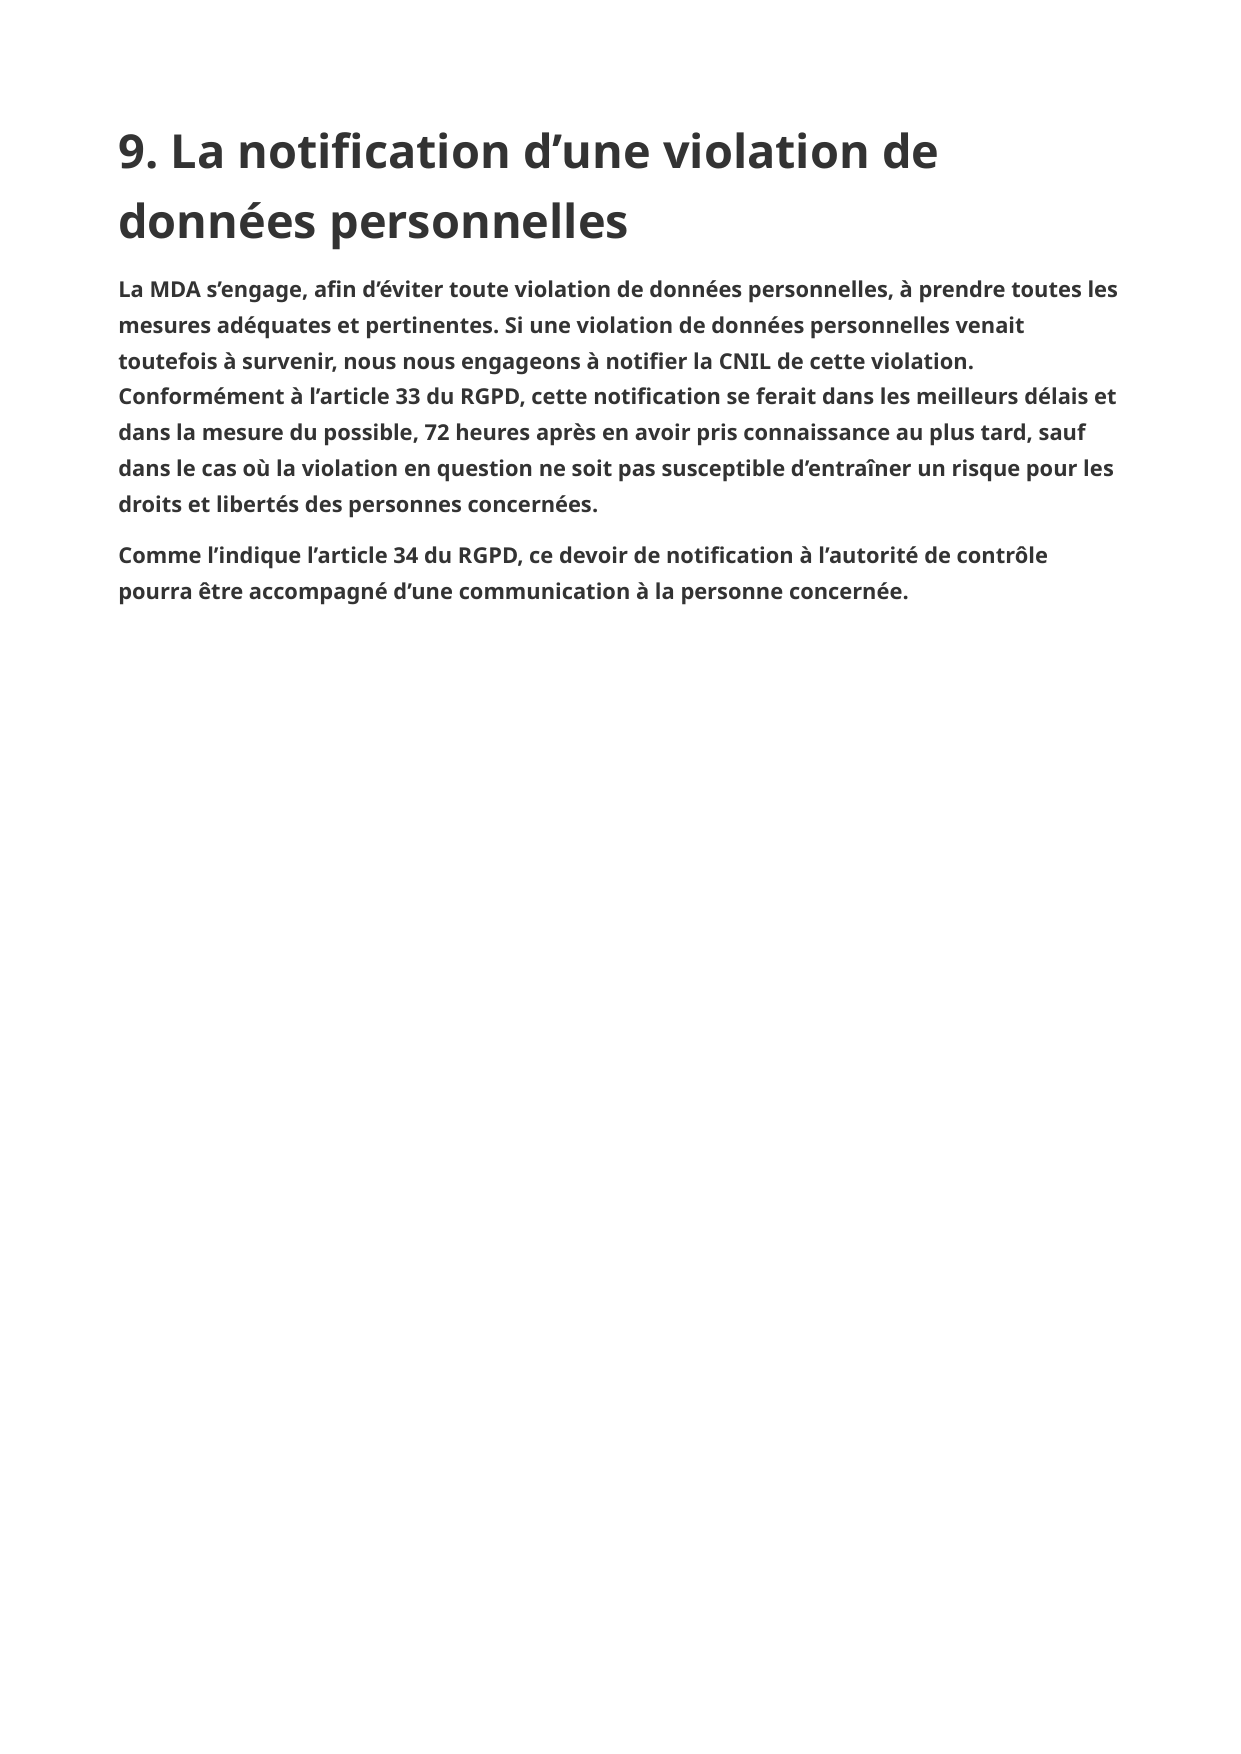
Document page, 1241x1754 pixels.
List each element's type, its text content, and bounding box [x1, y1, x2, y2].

subtitle 9. La notification d’une violation de données personnelles [118, 118, 1122, 252]
text Comme l’indique l’article 34 du RGPD, ce devoir de notification à l’autorité de contrôle pourra être accompagné d’une communication à la personne concernée. [118, 540, 1122, 605]
text La MDA s’engage, afin d’éviter toute violation de données personnelles, à prendre toutes les mesures adéquates et pertinentes. Si une violation de données personnelles venait toutefois à survenir, nous nous engageons à notifier la CNIL de cette violation. Conformément à l’article 33 du RGPD, cette notification se ferait dans les meilleurs délais et dans la mesure du possible, 72 heures après en avoir pris connaissance au plus tard, sauf dans le cas où la violation en question ne soit pas susceptible d’entraîner un risque pour les droits et libertés des personnes concernées. [118, 274, 1122, 518]
